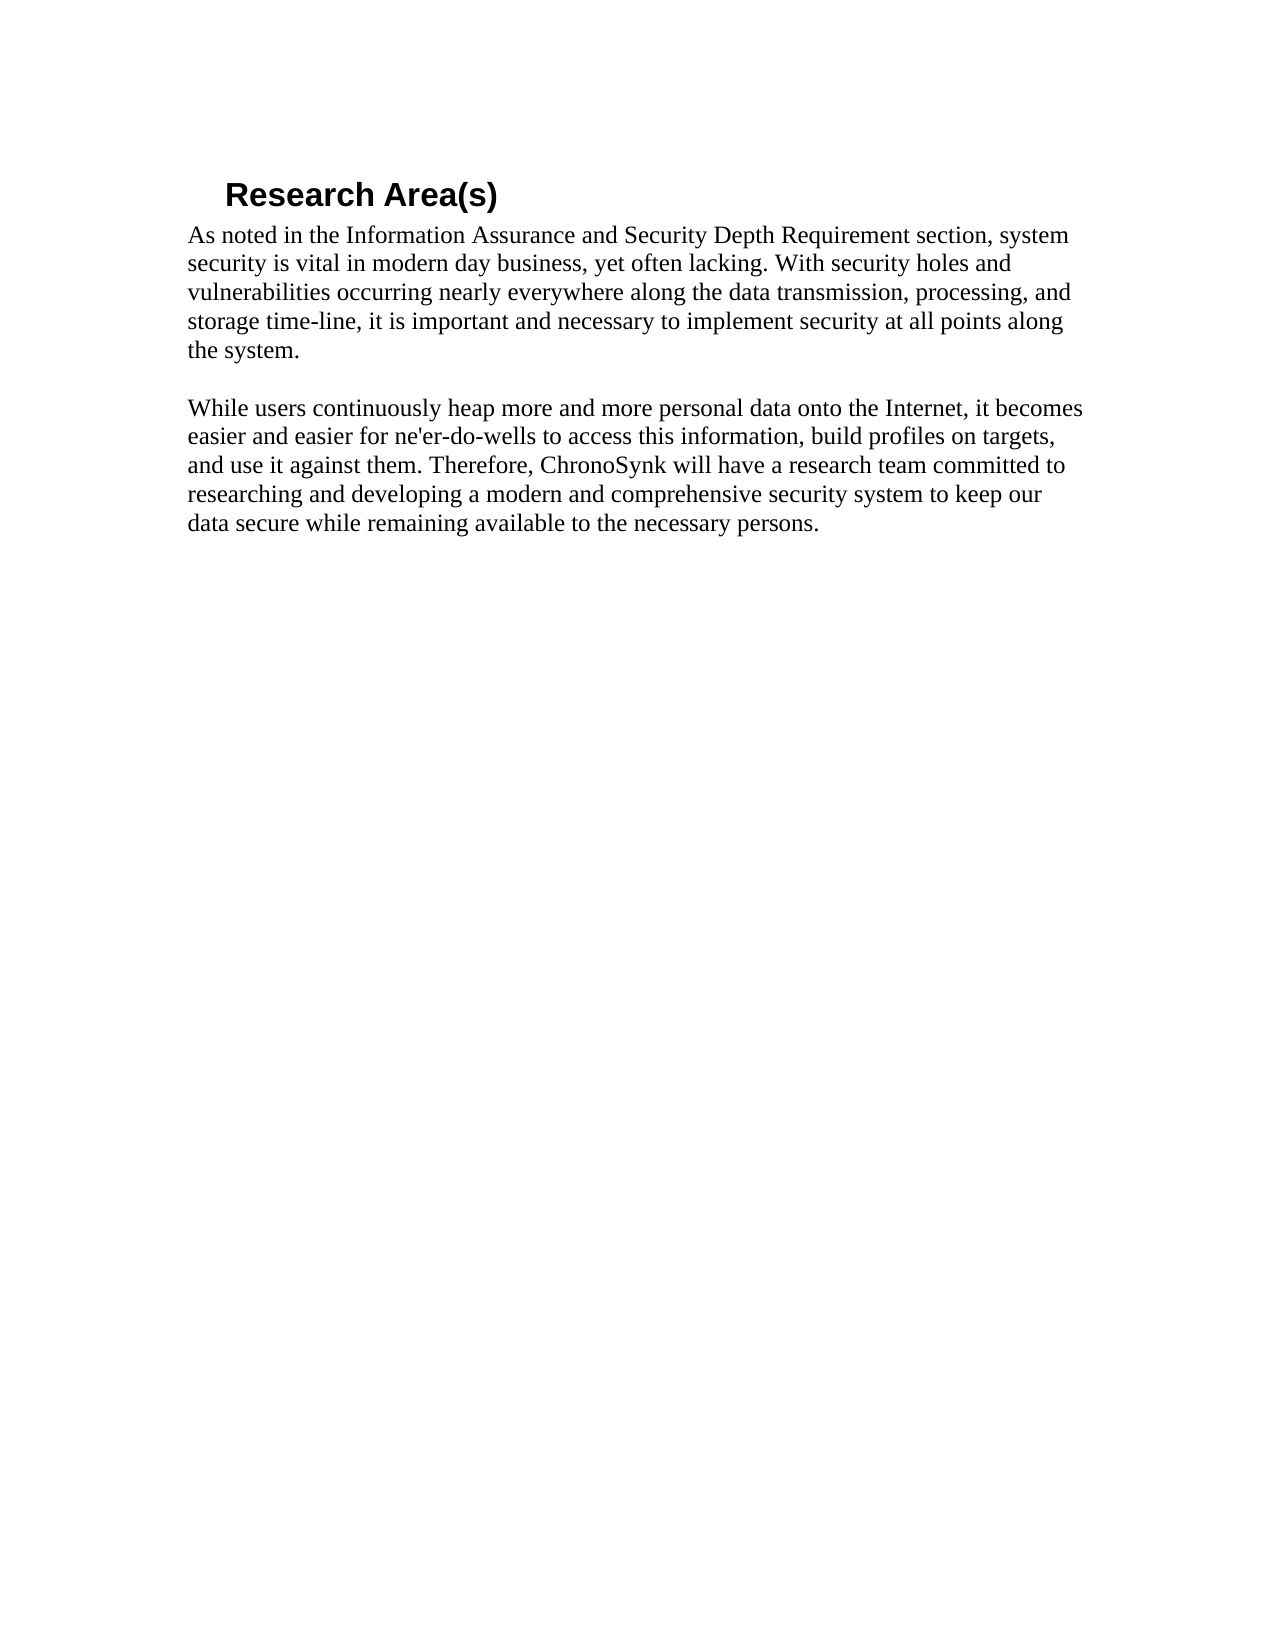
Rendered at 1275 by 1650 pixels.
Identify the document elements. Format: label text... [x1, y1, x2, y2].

text While users continuously heap more and more personal data onto the Internet, it becomes easier and easier for ne'er-do-wells to access this information, build profiles on targets, and use it against them. Therefore, ChronoSynk will have a research team committed to researching and developing a modern and comprehensive security system to keep our data secure while remaining available to the necessary persons. [187, 393, 1087, 536]
subtitle Research Area(s) [225, 175, 1087, 213]
text As noted in the Information Assurance and Security Depth Requirement section, system security is vital in modern day business, yet often lacking. With security holes and vulnerabilities occurring nearly everywhere along the data transmission, processing, and storage time-line, it is important and necessary to implement security at all points along the system. [187, 220, 1087, 363]
